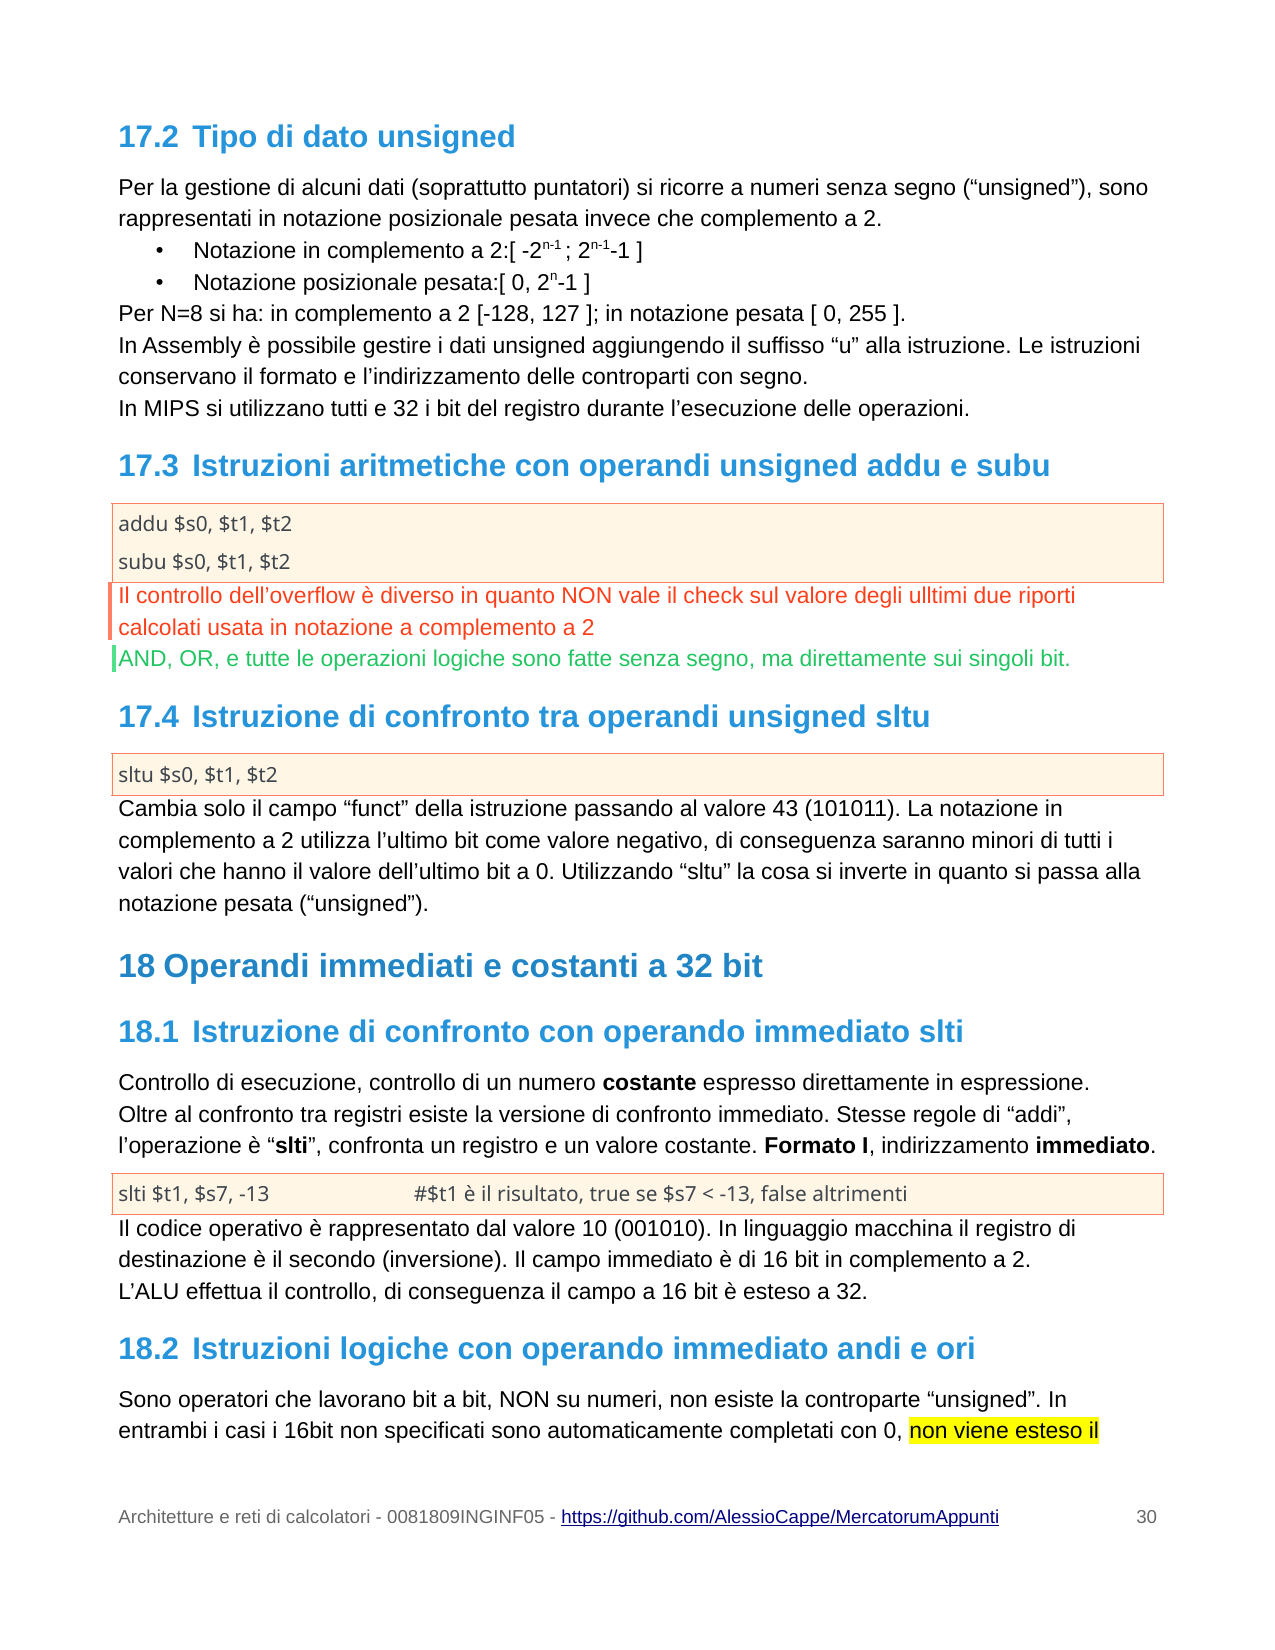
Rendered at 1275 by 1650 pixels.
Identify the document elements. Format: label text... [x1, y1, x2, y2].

text Cambia solo il campo “funct” della istruzione passando al valore 43 (101011). La notazione in complemento a 2 utilizza l’ultimo bit come valore negativo, di conseguenza saranno minori di tutti i valori che hanno il valore dell’ultimo bit a 0. Utilizzando “sltu” la cosa si inverte in quanto si passa alla notazione pesata (“unsigned”). [118, 796, 1157, 916]
text addu $s0, $t1, $t2 [113, 504, 1163, 538]
text Per la gestione di alcuni dati (soprattutto puntatori) si ricorre a numeri senza segno (“unsigned”), sono rappresentati in notazione posizionale pesata invece che complemento a 2. [118, 174, 1157, 232]
text Oltre al confronto tra registri esiste la versione di confronto immediato. Stesse regole di “addi”, l’operazione è “slti”, confronta un registro e un valore costante. Formato I, indirizzamento immediato. [118, 1101, 1157, 1158]
text sltu $s0, $t1, $t2 [113, 754, 1163, 795]
text Il codice operativo è rappresentato dal valore 10 (001010). In linguaggio macchina il registro di destinazione è il secondo (inversione). Il campo immediato è di 16 bit in complemento a 2. [118, 1215, 1157, 1272]
subtitle Istruzioni logiche con operando immediato andi e ori [118, 1330, 1157, 1366]
subtitle Istruzione di confronto con operando immediato slti [118, 1013, 1157, 1049]
text slti $t1, $s7, -13 #$t1 è il risultato, true se $s7 < -13, false altrimenti [113, 1174, 1163, 1214]
text subu $s0, $t1, $t2 [113, 540, 1163, 582]
subtitle Istruzione di confronto tra operandi unsigned sltu [118, 698, 1157, 733]
text Sono operatori che lavorano bit a bit, NON su numeri, non esiste la controparte “unsigned”. In entrambi i casi i 16bit non specificati sono automaticamente completati con 0, non viene esteso il [118, 1386, 1157, 1444]
text AND, OR, e tutte le operazioni logiche sono fatte senza segno, ma direttamente sui singoli bit. [116, 645, 1157, 672]
text Per N=8 si ha: in complemento a 2 [-128, 127 ]; in notazione pesata [ 0, 255 ]. [118, 300, 1157, 326]
list Notazione in complemento a 2:[ -2n-1 ; 2n-1-1 ] [156, 237, 1157, 263]
text L’ALU effettua il controllo, di conseguenza il campo a 16 bit è esteso a 32. [118, 1278, 1157, 1304]
text In MIPS si utilizzano tutti e 32 i bit del registro durante l’esecuzione delle operazioni. [118, 395, 1157, 421]
subtitle Operandi immediati e costanti a 32 bit [118, 946, 1157, 985]
text Il controllo dell’overflow è diverso in quanto NON vale il check sul valore degli ulltimi due riporti calcolati usata in notazione a complemento a 2 [118, 583, 1157, 640]
text Controllo di esecuzione, controllo di un numero costante espresso direttamente in espressione. [118, 1069, 1157, 1095]
text In Assembly è possibile gestire i dati unsigned aggiungendo il suffisso “u” alla istruzione. Le istruzioni conservano il formato e l’indirizzamento delle controparti con segno. [118, 332, 1157, 389]
list Notazione posizionale pesata:[ 0, 2n-1 ] [156, 268, 1157, 295]
subtitle Tipo di dato unsigned [118, 118, 1157, 154]
subtitle Istruzioni aritmetiche con operandi unsigned addu e subu [118, 447, 1157, 483]
